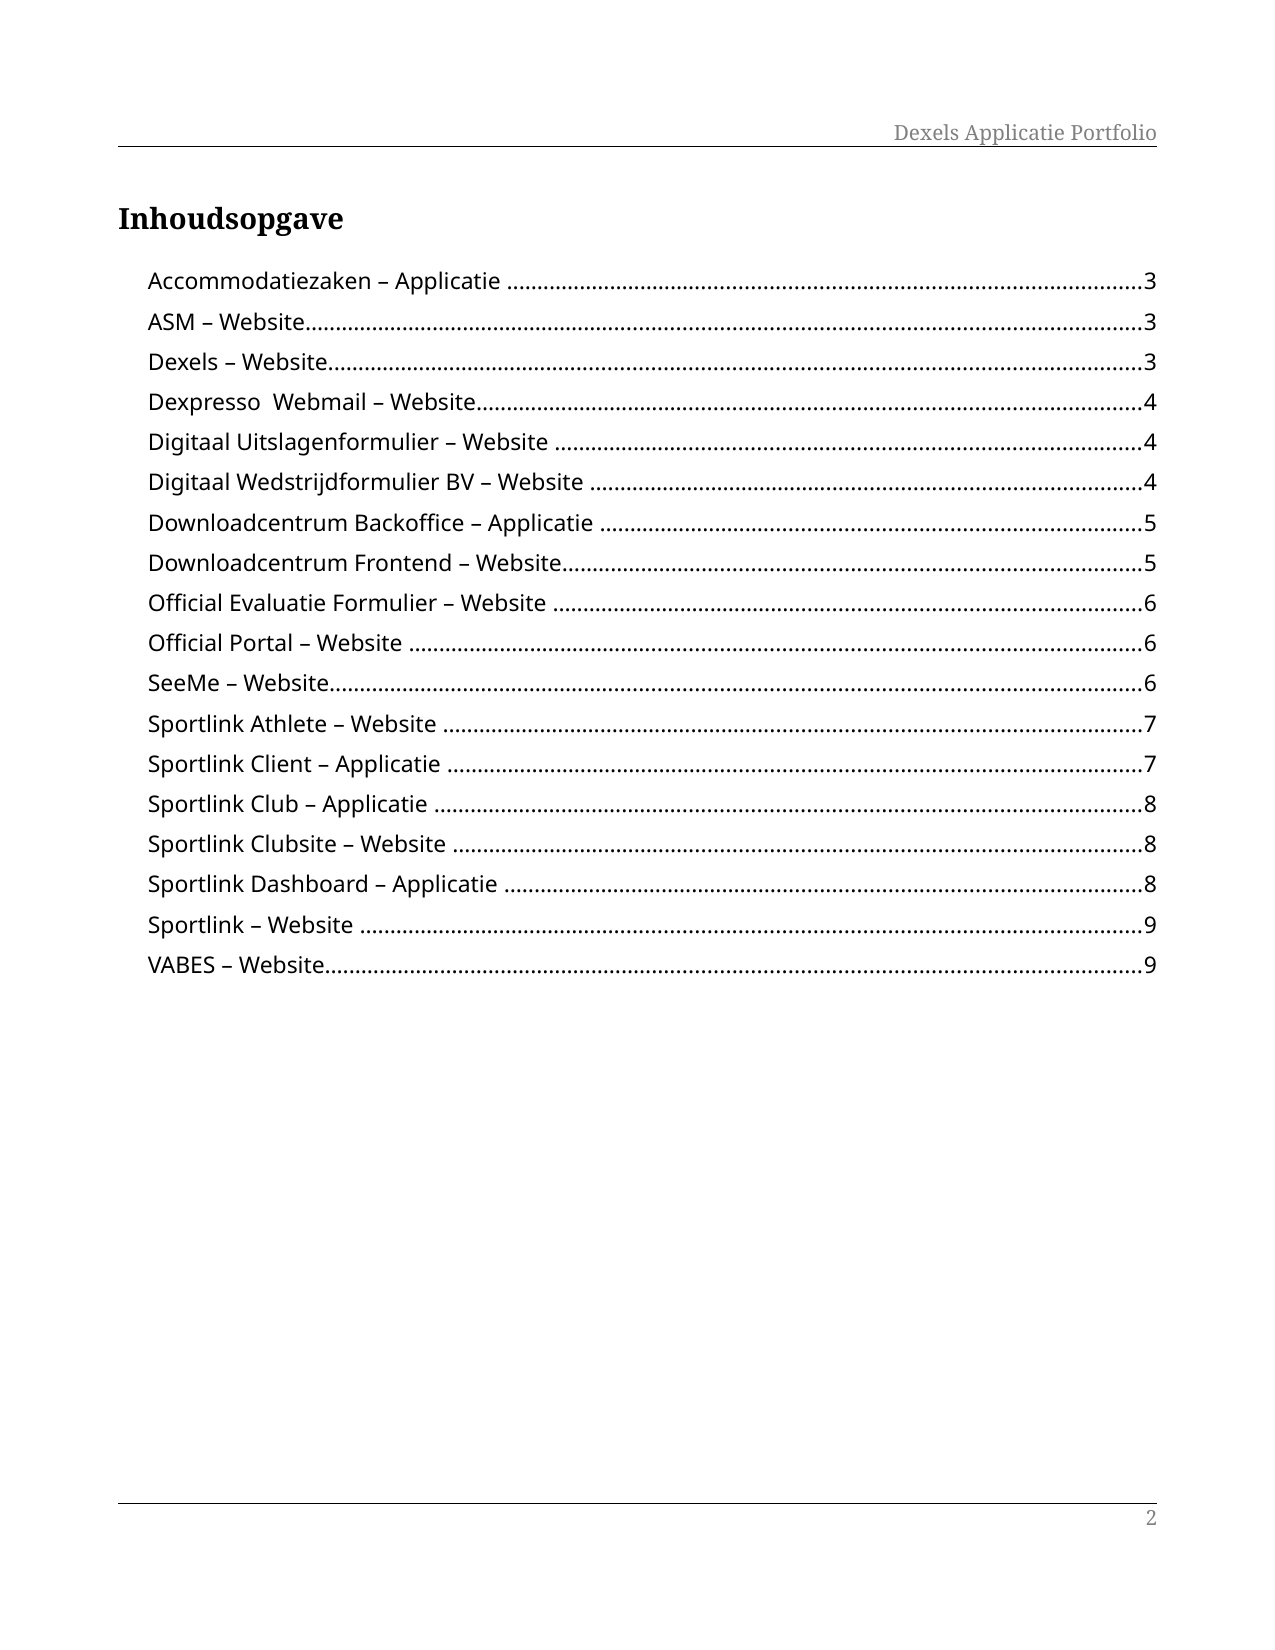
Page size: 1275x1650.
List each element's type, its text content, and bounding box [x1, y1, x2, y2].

text Downloadcentrum Backoffice – Applicatie 5 [148, 507, 1157, 538]
text ASM – Website 3 [148, 306, 1157, 337]
text Dexels – Website 3 [148, 346, 1157, 377]
text Sportlink Client – Applicatie 7 [148, 748, 1157, 779]
text Official Evaluatie Formulier – Website 6 [148, 587, 1157, 618]
text Sportlink Dashboard – Applicatie 8 [148, 868, 1157, 900]
text Downloadcentrum Frontend – Website 5 [148, 547, 1157, 578]
text Digitaal Wedstrijdformulier BV – Website 4 [148, 466, 1157, 498]
text Official Portal – Website 6 [148, 627, 1157, 658]
text VABES – Website 9 [148, 949, 1157, 980]
text Sportlink Clubsite – Website 8 [148, 828, 1157, 859]
text Sportlink – Website 9 [148, 909, 1157, 940]
text Dexpresso Webmail – Website 4 [148, 386, 1157, 417]
text Sportlink Athlete – Website 7 [148, 708, 1157, 739]
text Accommodatiezaken – Applicatie 3 [148, 265, 1157, 297]
text SeeMe – Website 6 [148, 667, 1157, 699]
text Digitaal Uitslagenformulier – Website 4 [148, 426, 1157, 457]
subtitle Inhoudsopgave [118, 199, 1157, 238]
text Sportlink Club – Applicatie 8 [148, 788, 1157, 819]
